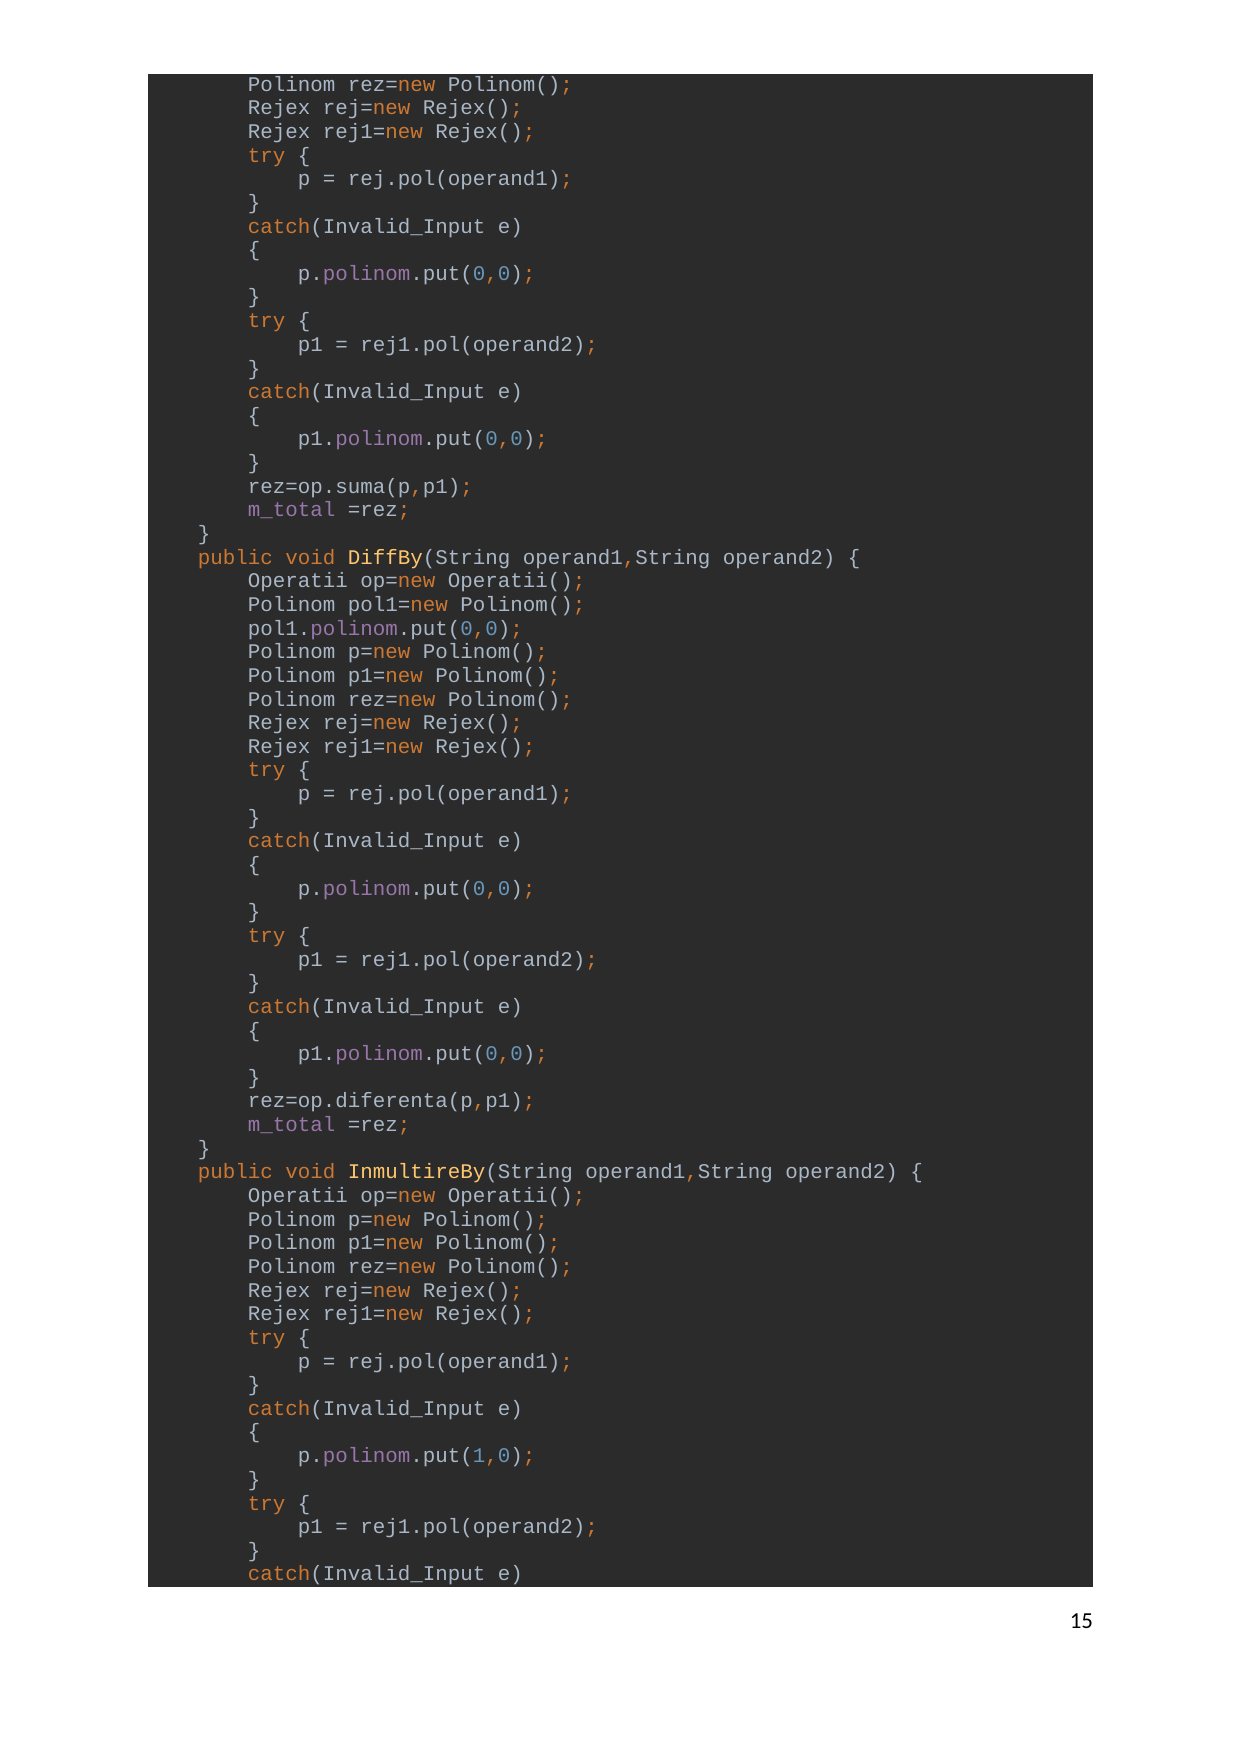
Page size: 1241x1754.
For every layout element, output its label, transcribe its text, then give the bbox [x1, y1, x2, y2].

text Polinom rez=new Polinom(); Rejex rej=new Rejex(); Rejex rej1=new Rejex(); try { p = rej.pol(operand1); } catch(Invalid_Input e) { p.polinom.put(0,0); } try { p1 = rej1.pol(operand2); } catch(Invalid_Input e) { p1.polinom.put(0,0); } rez=op.suma(p,p1); m_total =rez; } public void DiffBy(String operand1,String operand2) { Operatii op=new Operatii(); Polinom pol1=new Polinom(); pol1.polinom.put(0,0); Polinom p=new Polinom(); Polinom p1=new Polinom(); Polinom rez=new Polinom(); Rejex rej=new Rejex(); Rejex rej1=new Rejex(); try { p = rej.pol(operand1); } catch(Invalid_Input e) { p.polinom.put(0,0); } try { p1 = rej1.pol(operand2); } catch(Invalid_Input e) { p1.polinom.put(0,0); } rez=op.diferenta(p,p1); m_total =rez; } public void InmultireBy(String operand1,String operand2) { Operatii op=new Operatii(); Polinom p=new Polinom(); Polinom p1=new Polinom(); Polinom rez=new Polinom(); Rejex rej=new Rejex(); Rejex rej1=new Rejex(); try { p = rej.pol(operand1); } catch(Invalid_Input e) { p.polinom.put(1,0); } try { p1 = rej1.pol(operand2); } catch(Invalid_Input e) [148, 74, 1093, 1587]
